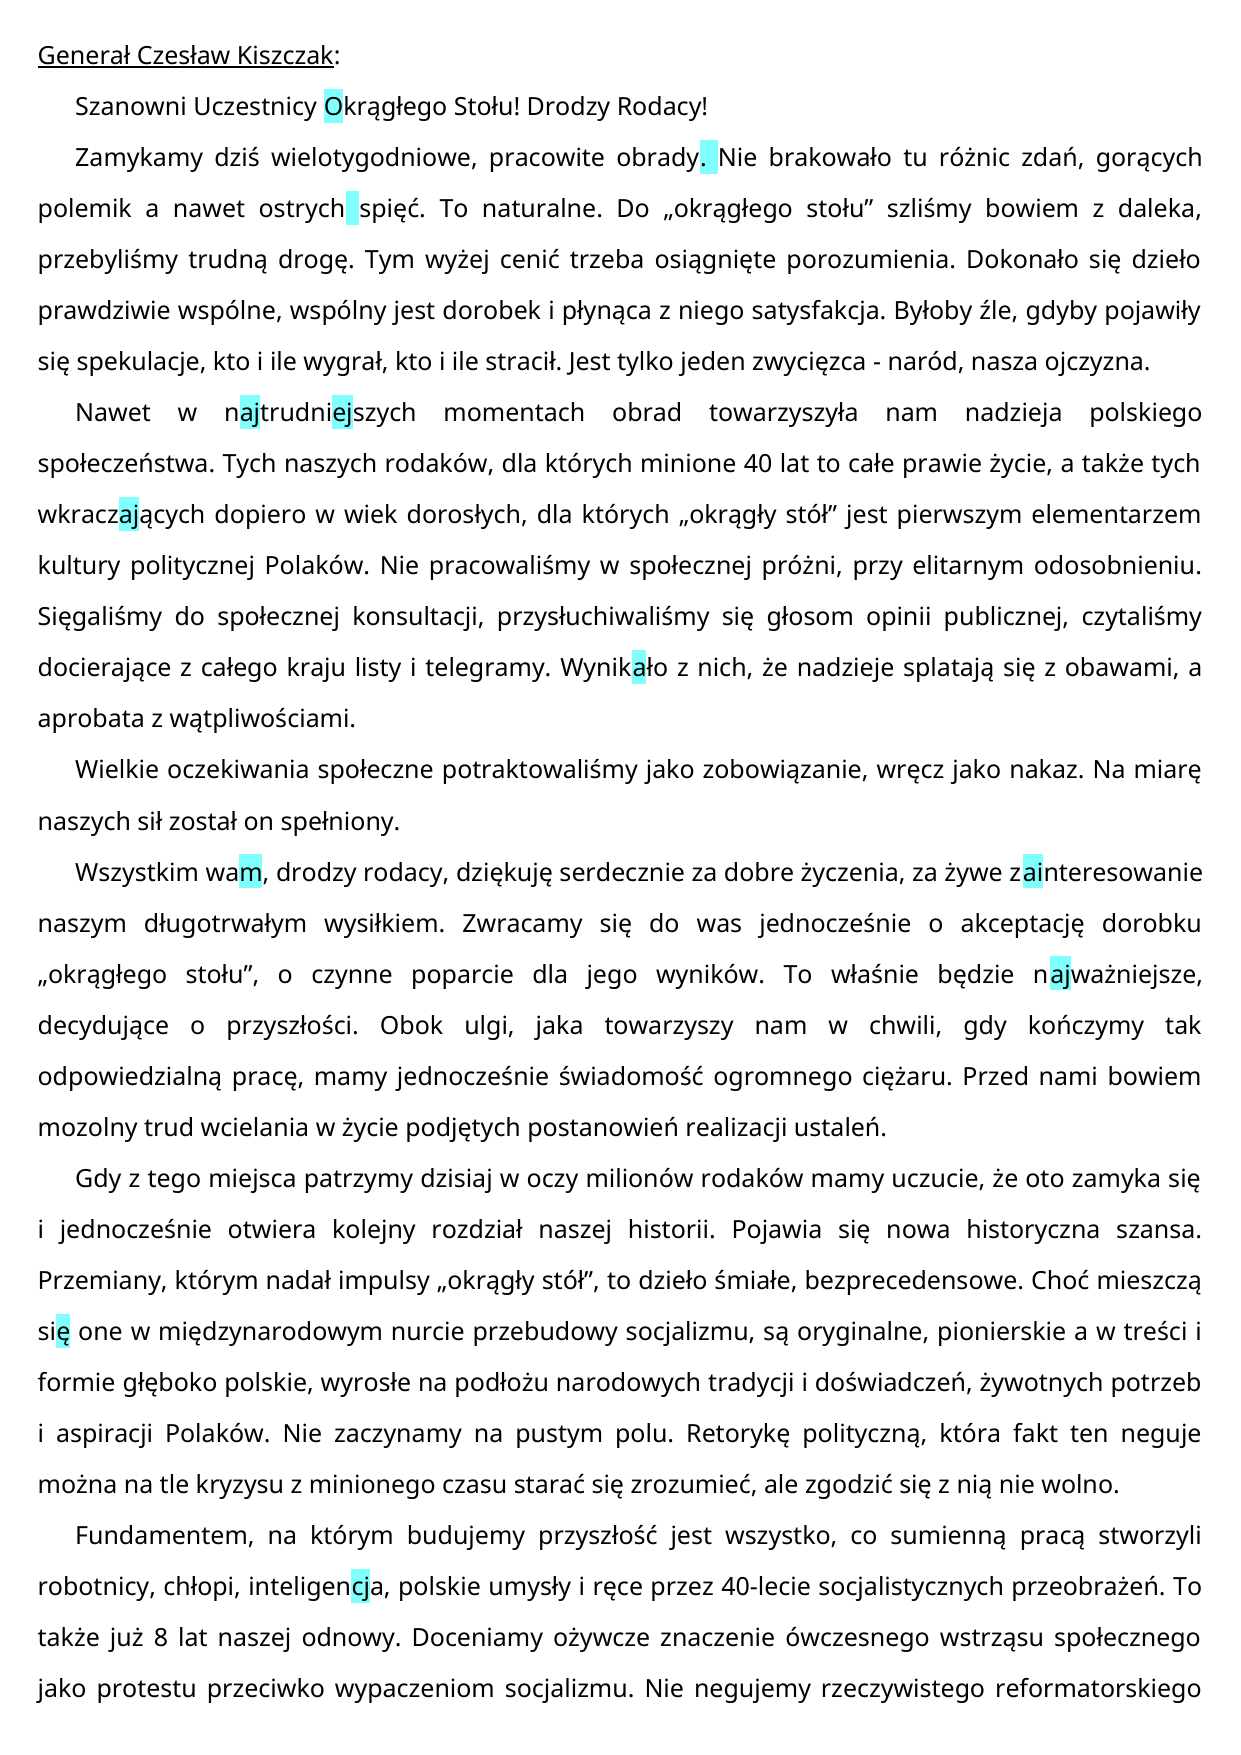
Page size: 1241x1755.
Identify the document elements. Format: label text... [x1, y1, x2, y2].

text Gdy z tego miejsca patrzymy dzisiaj w oczy milionów rodaków mamy uczucie, że oto zamyka się i jednocześnie otwiera kolejny rozdział naszej historii. Pojawia się nowa historyczna szansa. Przemiany, którym nadał impulsy „okrągły stół”, to dzieło śmiałe, bezprecedensowe. Choć mieszczą się one w międzynarodowym nurcie przebudowy socjalizmu, są oryginalne, pionierskie a w treści i formie głęboko polskie, wyrosłe na podłożu narodowych tradycji i doświadczeń, żywotnych potrzeb i aspiracji Polaków. Nie zaczynamy na pustym polu. Retorykę polityczną, która fakt ten neguje można na tle kryzysu z minionego czasu starać się zrozumieć, ale zgodzić się z nią nie wolno. [37, 1160, 1203, 1501]
text Wielkie oczekiwania społeczne potraktowaliśmy jako zobowiązanie, wręcz jako nakaz. Na miarę naszych sił został on spełniony. [37, 752, 1203, 837]
text Generał Czesław Kiszczak: [37, 37, 1203, 72]
text Fundamentem, na którym budujemy przyszłość jest wszystko, co sumienną pracą stworzyli robotnicy, chłopi, inteligencja, polskie umysły i ręce przez 40-lecie socjalistycznych przeobrażeń. To także już 8 lat naszej odnowy. Doceniamy ożywcze znaczenie ówczesnego wstrząsu społecznego jako protestu przeciwko wypaczeniom socjalizmu. Nie negujemy rzeczywistego reformatorskiego [37, 1518, 1203, 1705]
text Szanowni Uczestnicy Okrągłego Stołu! Drodzy Rodacy! [37, 88, 1203, 123]
text Zamykamy dziś wielotygodniowe, pracowite obrady. Nie brakowało tu różnic zdań, gorących polemik a nawet ostrych spięć. To naturalne. Do „okrągłego stołu” szliśmy bowiem z daleka, przebyliśmy trudną drogę. Tym wyżej cenić trzeba osiągnięte porozumienia. Dokonało się dzieło prawdziwie wspólne, wspólny jest dorobek i płynąca z niego satysfakcja. Byłoby źle, gdyby pojawiły się spekulacje, kto i ile wygrał, kto i ile stracił. Jest tylko jeden zwycięzca - naród, nasza ojczyzna. [37, 139, 1203, 378]
text Nawet w najtrudniejszych momentach obrad towarzyszyła nam nadzieja polskiego społeczeństwa. Tych naszych rodaków, dla których minione 40 lat to całe prawie życie, a także tych wkraczających dopiero w wiek dorosłych, dla których „okrągły stół” jest pierwszym elementarzem kultury politycznej Polaków. Nie pracowaliśmy w społecznej próżni, przy elitarnym odosobnieniu. Sięgaliśmy do społecznej konsultacji, przysłuchiwaliśmy się głosom opinii publicznej, czytaliśmy docierające z całego kraju listy i telegramy. Wynikało z nich, że nadzieje splatają się z obawami, a aprobata z wątpliwościami. [37, 395, 1203, 735]
text Wszystkim wam, drodzy rodacy, dziękuję serdecznie za dobre życzenia, za żywe zainteresowanie naszym długotrwałym wysiłkiem. Zwracamy się do was jednocześnie o akceptację dorobku „okrągłego stołu”, o czynne poparcie dla jego wyników. To właśnie będzie najważniejsze, decydujące o przyszłości. Obok ulgi, jaka towarzyszy nam w chwili, gdy kończymy tak odpowiedzialną pracę, mamy jednocześnie świadomość ogromnego ciężaru. Przed nami bowiem mozolny trud wcielania w życie podjętych postanowień realizacji ustaleń. [37, 854, 1203, 1143]
